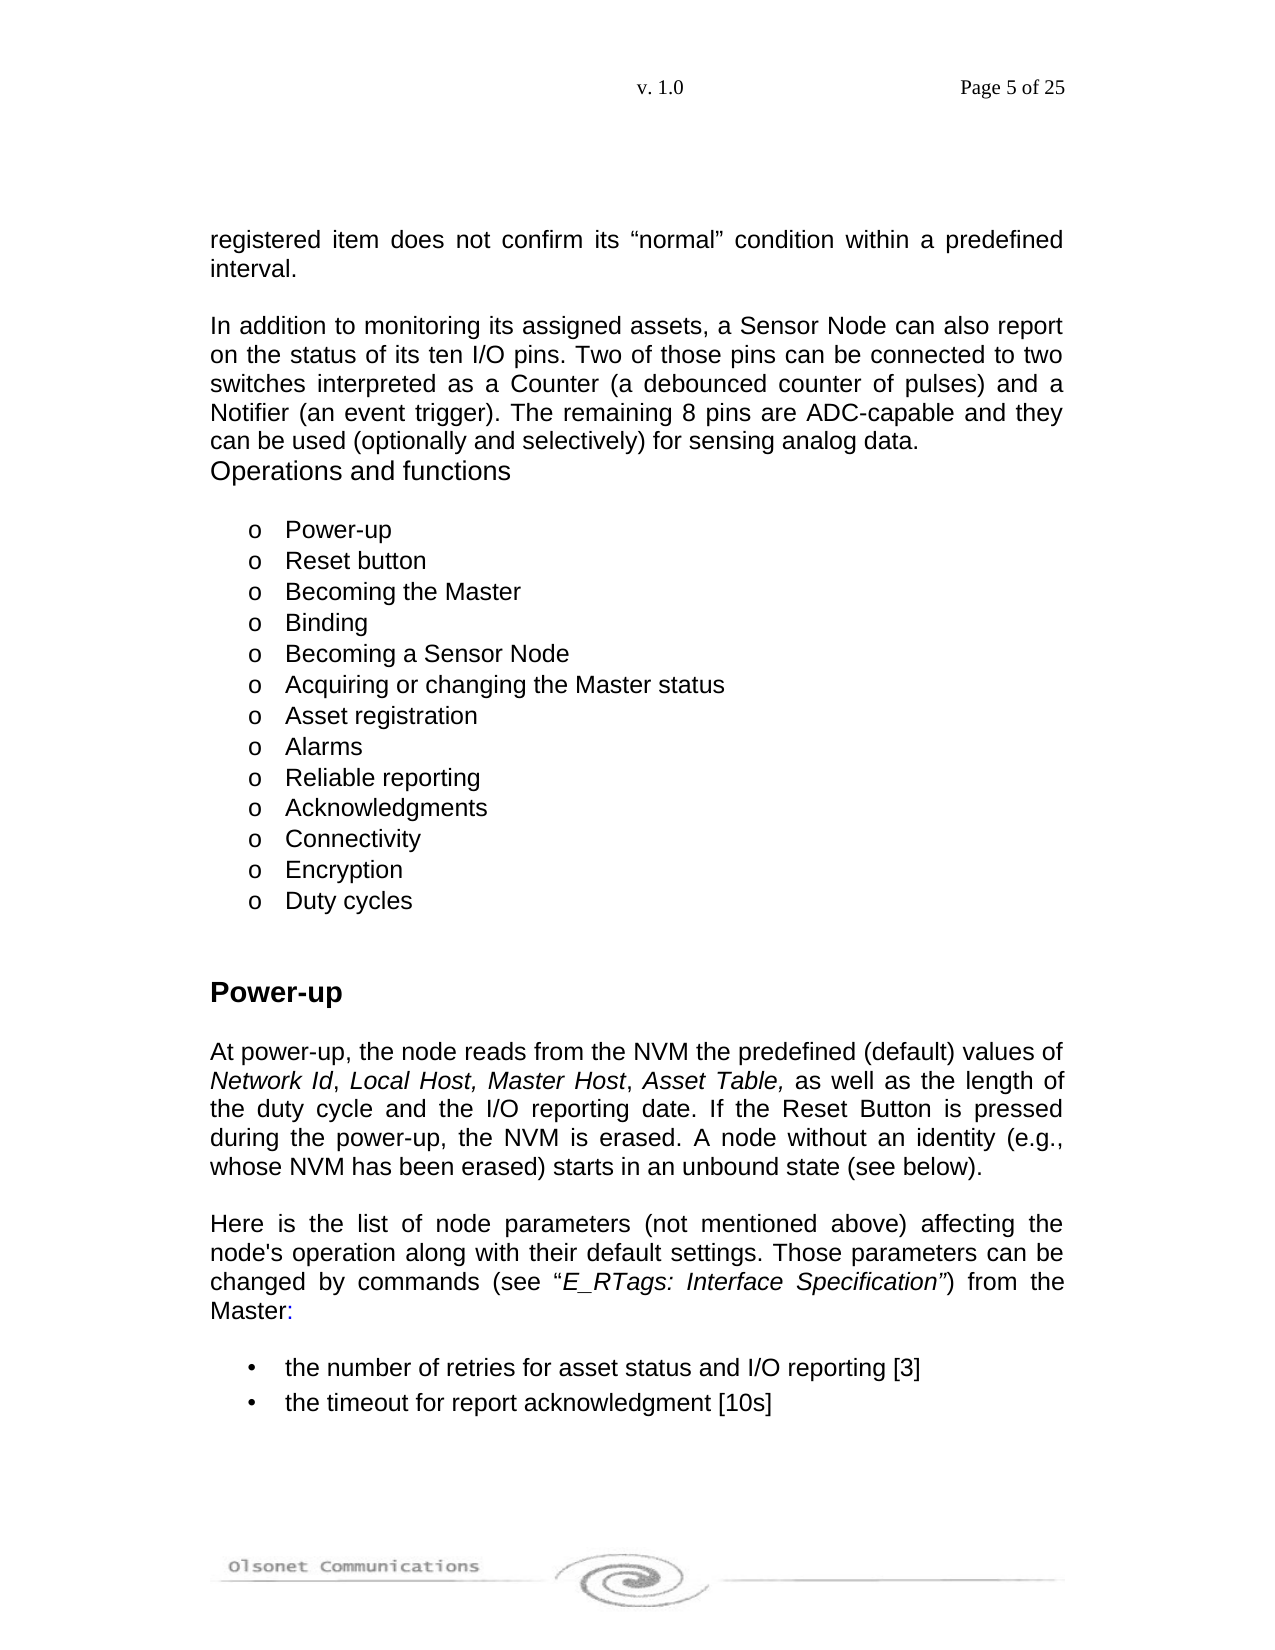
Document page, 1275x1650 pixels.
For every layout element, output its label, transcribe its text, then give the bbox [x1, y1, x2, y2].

text registered item does not confirm its “normal” condition within a predefined interval. [210, 225, 1065, 282]
subtitle Power-up [210, 975, 1065, 1008]
text Operations and functions [210, 455, 1065, 486]
picture [210, 1538, 1065, 1630]
list Alarms [247, 732, 1065, 762]
text In addition to monitoring its assigned assets, a Sensor Node can also report on the status of its ten I/O pins. Two of those pins can be connected to two switches interpreted as a Counter (a debounced counter of pulses) and a Notifier (an event trigger). The remaining 8 pins are ADC-capable and they can be used (optionally and selectively) for sensing analog data. [210, 311, 1065, 455]
text At power-up, the node reads from the NVM the predefined (default) values of Network Id, Local Host, Master Host, Asset Table, as well as the length of the duty cycle and the I/O reporting date. If the Reset Button is pressed during the power-up, the NVM is erased. A node without an identity (e.g., whose NVM has been erased) starts in an unbound state (see below). [210, 1037, 1065, 1181]
list Duty cycles [247, 886, 1065, 917]
list Binding [247, 608, 1065, 639]
text Here is the list of node parameters (not mentioned above) affecting the node's operation along with their default settings. Those parameters can be changed by commands (see “E_RTags: Interface Specification”) from the Master: [210, 1209, 1065, 1324]
list Reset button [247, 546, 1065, 577]
list Acquiring or changing the Master status [247, 670, 1065, 701]
list Acknowledgments [247, 793, 1065, 824]
list Encryption [247, 855, 1065, 886]
list Reliable reporting [247, 762, 1065, 793]
list Connectivity [247, 824, 1065, 855]
list the timeout for report acknowledgment [10s] [247, 1388, 1065, 1417]
list Becoming a Sensor Node [247, 639, 1065, 670]
list Power-up [247, 515, 1065, 546]
list Asset registration [247, 701, 1065, 732]
list the number of retries for asset status and I/O reporting [3] [247, 1353, 1065, 1382]
list Becoming the Master [247, 577, 1065, 608]
